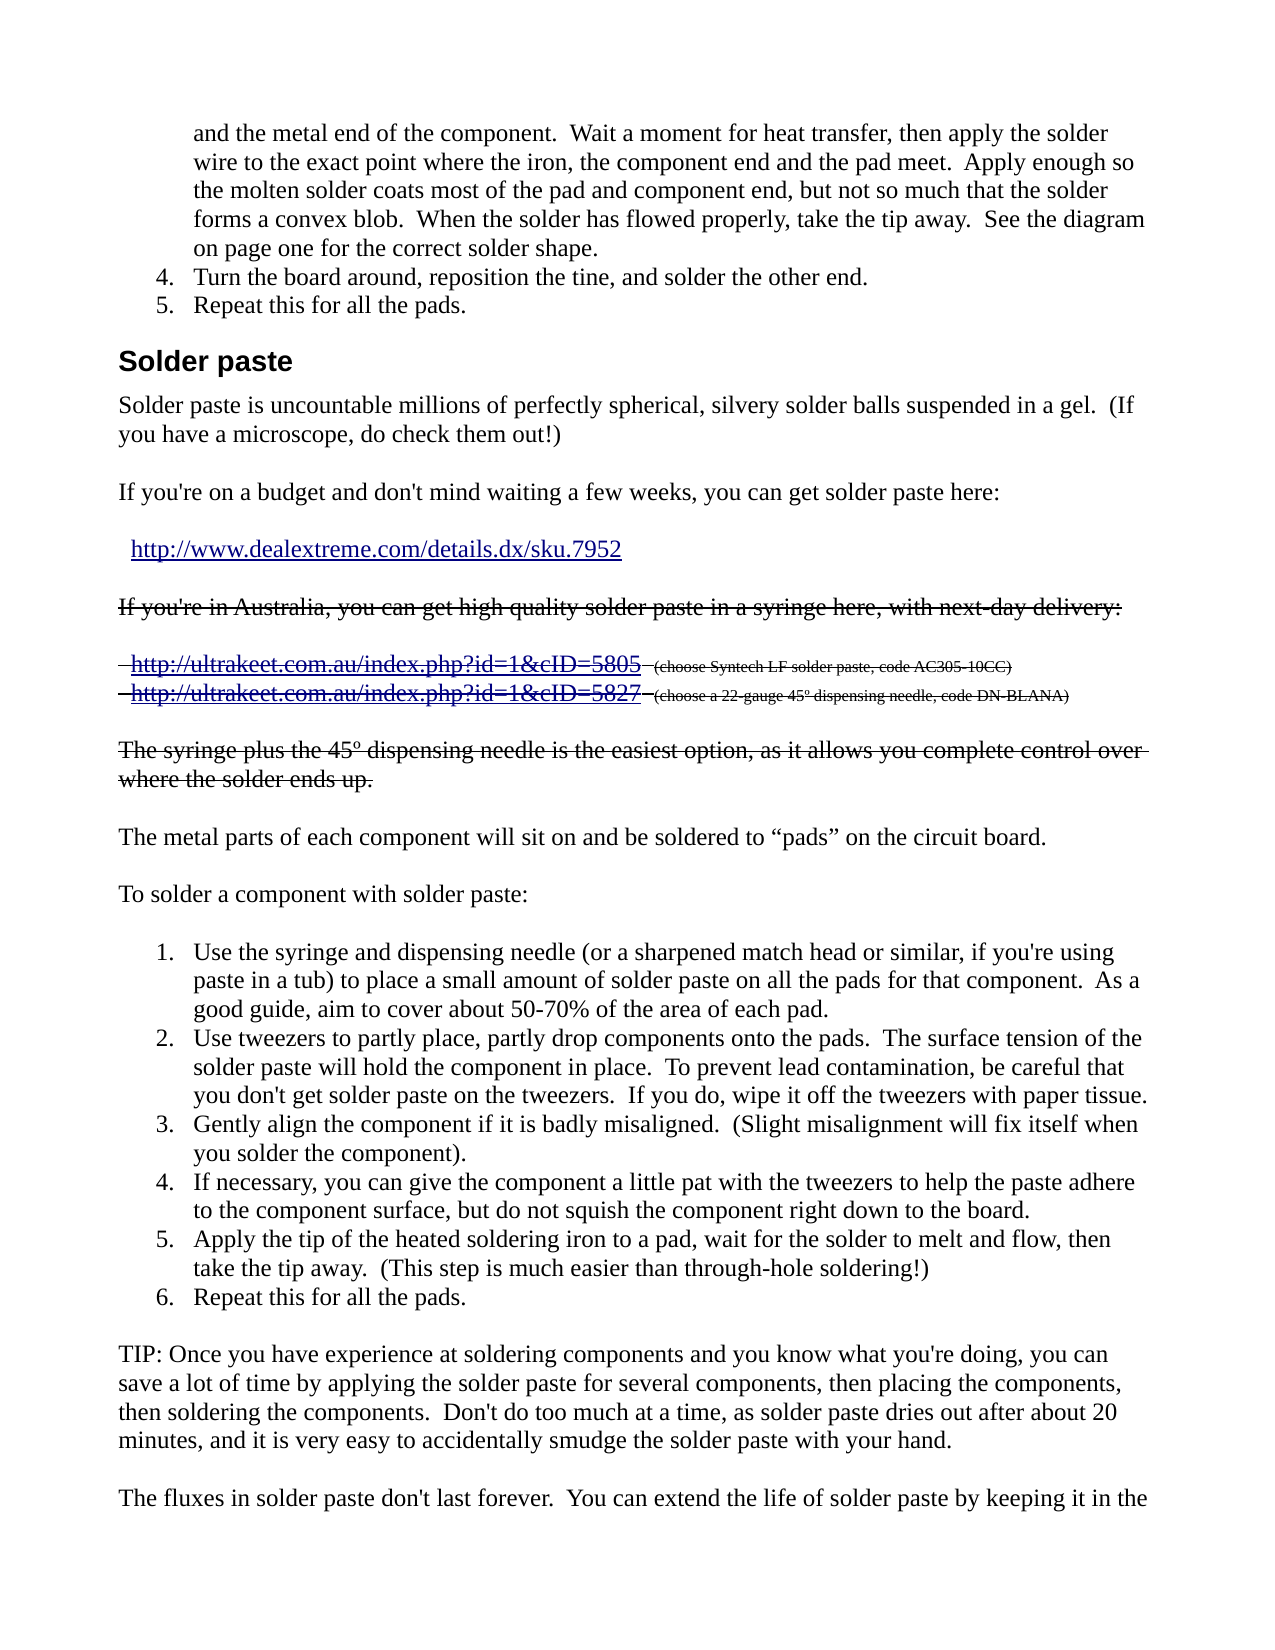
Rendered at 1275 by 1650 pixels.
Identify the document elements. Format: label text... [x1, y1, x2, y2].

list Repeat this for all the pads. [156, 291, 1157, 319]
text TIP: Once you have experience at soldering components and you know what you're doing, you can save a lot of time by applying the solder paste for several components, then placing the components, then soldering the components. Don't do too much at a time, as solder paste dries out after about 20 minutes, and it is very easy to accidentally smudge the solder paste with your hand. [118, 1339, 1157, 1454]
text If you're in Australia, you can get high quality solder paste in a syringe here, with next-day delivery: [118, 592, 1157, 620]
list Use the syringe and dispensing needle (or a sharpened match head or similar, if you're using paste in a tub) to place a small amount of solder paste on all the pads for that component. As a good guide, aim to cover about 50-70% of the area of each pad. [156, 937, 1157, 1023]
list Use tweezers to partly place, partly drop components onto the pads. The surface tension of the solder paste will hold the component in place. To prevent lead contamination, be careful that you don't get solder paste on the tweezers. If you do, wipe it off the tweezers with paper tissue. [156, 1023, 1157, 1109]
text If you're on a budget and don't mind waiting a few weeks, you can get solder paste here: [118, 477, 1157, 505]
list Repeat this for all the pads. [156, 1282, 1157, 1310]
text http://www.dealextreme.com/details.dx/sku.7952 [118, 534, 1157, 563]
list Turn the board around, reposition the tine, and solder the other end. [156, 262, 1157, 291]
text http://ultrakeet.com.au/index.php?id=1&cID=5827 (choose a 22-gauge 45º dispensing needle, code DN-BLANA) [118, 678, 1157, 707]
list Gently align the component if it is badly misaligned. (Slight misalignment will fix itself when you solder the component). [156, 1109, 1157, 1167]
text http://ultrakeet.com.au/index.php?id=1&cID=5805 (choose Syntech LF solder paste, code AC305-10CC) [118, 649, 1157, 678]
text The syringe plus the 45º dispensing needle is the easiest option, as it allows you complete control over where the solder ends up. [118, 735, 1157, 793]
text Solder paste is uncountable millions of perfectly spherical, silvery solder balls suspended in a gel. (If you have a microscope, do check them out!) [118, 390, 1157, 448]
list and the metal end of the component. Wait a moment for heat transfer, then apply the solder wire to the exact point where the iron, the component end and the pad meet. Apply enough so the molten solder coats most of the pad and component end, but not so much that the solder forms a convex blob. When the solder has flowed properly, take the tip away. See the diagram on page one for the correct solder shape. [156, 118, 1157, 262]
text To solder a component with solder paste: [118, 879, 1157, 908]
text The fluxes in solder paste don't last forever. You can extend the life of solder paste by keeping it in the [118, 1483, 1157, 1512]
list If necessary, you can give the component a little pat with the tweezers to help the paste adhere to the component surface, but do not squish the component right down to the board. [156, 1167, 1157, 1224]
list Apply the tip of the heated soldering iron to a pad, wait for the solder to melt and flow, then take the tip away. (This step is much easier than through-hole soldering!) [156, 1224, 1157, 1282]
text The metal parts of each component will sit on and be soldered to “pads” on the circuit board. [118, 822, 1157, 850]
subtitle Solder paste [118, 344, 1157, 378]
